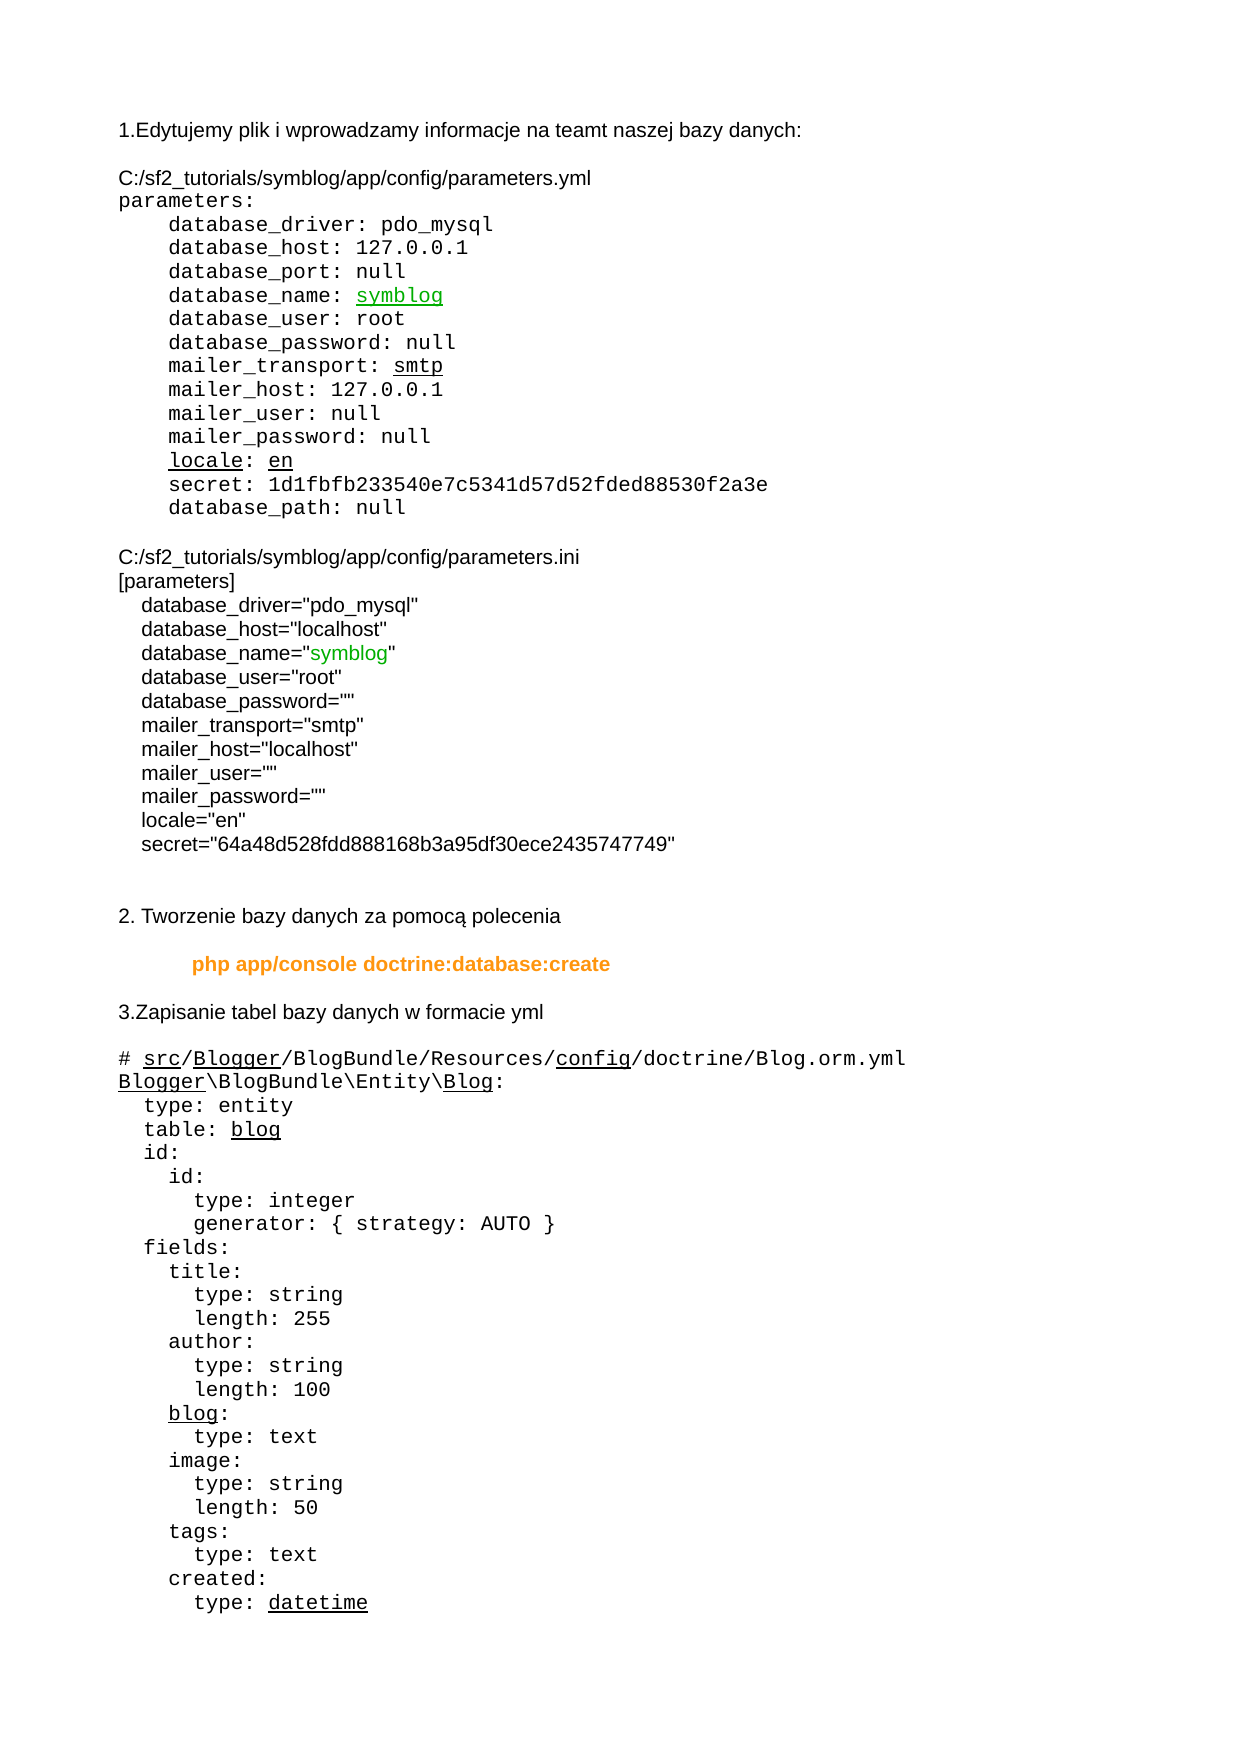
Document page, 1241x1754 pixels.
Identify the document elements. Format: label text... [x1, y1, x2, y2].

text type: text [118, 1426, 1122, 1450]
text database_port: null [118, 261, 1122, 284]
text C:/sf2_tutorials/symblog/app/config/parameters.yml [118, 166, 1122, 190]
text table: blog [118, 1119, 1122, 1142]
text fields: [118, 1237, 1122, 1261]
text locale: en [118, 450, 1122, 474]
text mailer_host="localhost" [118, 736, 1122, 760]
text image: [118, 1450, 1122, 1473]
text created: [118, 1568, 1122, 1592]
text database_host="localhost" [118, 617, 1122, 641]
text # src/Blogger/BlogBundle/Resources/config/doctrine/Blog.orm.yml [118, 1048, 1122, 1071]
text type: string [118, 1284, 1122, 1308]
text database_path: null [118, 497, 1122, 521]
text type: text [118, 1544, 1122, 1568]
text database_name: symblog [118, 284, 1122, 308]
text length: 100 [118, 1379, 1122, 1402]
text secret: 1d1fbfb233540e7c5341d57d52fded88530f2a3e [118, 474, 1122, 497]
text mailer_password="" [118, 784, 1122, 808]
text type: string [118, 1355, 1122, 1379]
text database_user="root" [118, 664, 1122, 688]
text length: 50 [118, 1497, 1122, 1521]
text length: 255 [118, 1308, 1122, 1332]
text mailer_password: null [118, 426, 1122, 450]
text id: [118, 1142, 1122, 1166]
text author: [118, 1332, 1122, 1355]
text locale="en" [118, 808, 1122, 832]
text database_password: null [118, 332, 1122, 356]
text 3.Zapisanie tabel bazy danych w formacie yml [118, 1000, 1122, 1024]
text Blogger\BlogBundle\Entity\Blog: [118, 1071, 1122, 1095]
text database_driver: pdo_mysql [118, 214, 1122, 237]
text blog: [118, 1402, 1122, 1426]
text parameters: [118, 190, 1122, 214]
text php app/console doctrine:database:create [118, 952, 1122, 976]
text mailer_transport="smtp" [118, 712, 1122, 736]
text database_name="symblog" [118, 641, 1122, 664]
text generator: { strategy: AUTO } [118, 1213, 1122, 1237]
text database_password="" [118, 688, 1122, 712]
text 1.Edytujemy plik i wprowadzamy informacje na teamt naszej bazy danych: [118, 118, 1122, 142]
text title: [118, 1261, 1122, 1284]
text [parameters] [118, 569, 1122, 593]
text database_user: root [118, 308, 1122, 332]
text mailer_user="" [118, 760, 1122, 784]
text type: integer [118, 1190, 1122, 1213]
text id: [118, 1166, 1122, 1190]
text type: entity [118, 1095, 1122, 1119]
text mailer_host: 127.0.0.1 [118, 379, 1122, 403]
text database_driver="pdo_mysql" [118, 593, 1122, 617]
text mailer_user: null [118, 403, 1122, 426]
text mailer_transport: smtp [118, 356, 1122, 379]
text type: datetime [118, 1592, 1122, 1615]
text tags: [118, 1521, 1122, 1544]
text database_host: 127.0.0.1 [118, 237, 1122, 261]
text 2. Tworzenie bazy danych za pomocą polecenia [118, 904, 1122, 928]
text C:/sf2_tutorials/symblog/app/config/parameters.ini [118, 545, 1122, 569]
text secret="64a48d528fdd888168b3a95df30ece2435747749" [118, 832, 1122, 856]
text type: string [118, 1473, 1122, 1497]
